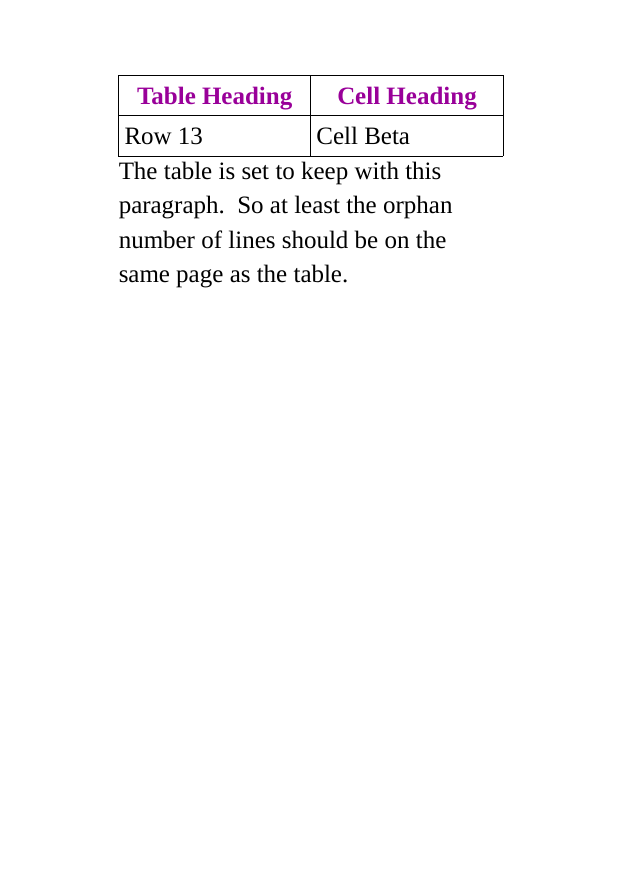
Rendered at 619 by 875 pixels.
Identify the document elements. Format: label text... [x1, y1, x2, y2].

table_header Table Heading [119, 76, 310, 115]
table_cell Row 13 [119, 116, 310, 156]
table_cell Cell Beta [311, 116, 503, 156]
text The table is set to keep with this paragraph. So at least the orphan number of lines should be on the same page as the table. [118, 157, 500, 323]
table_header Cell Heading [311, 76, 503, 115]
